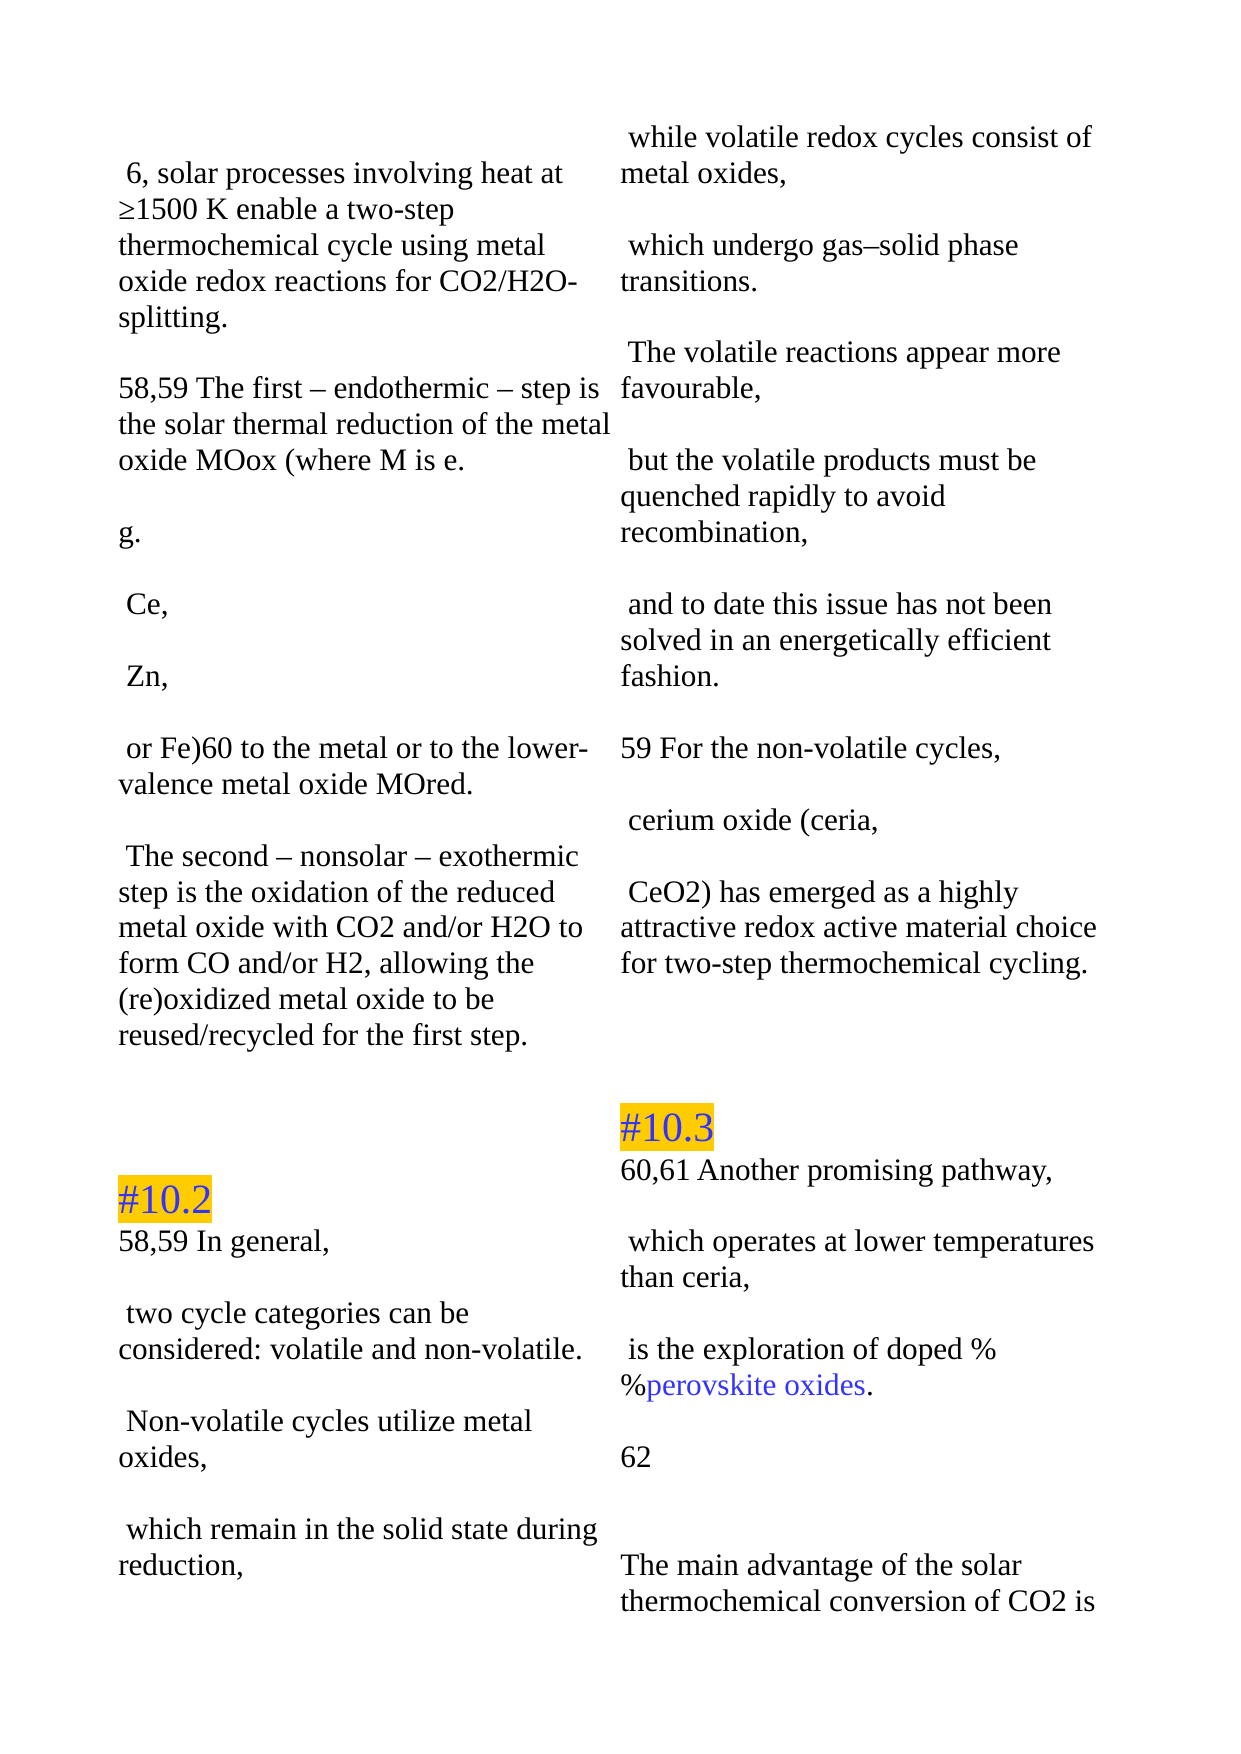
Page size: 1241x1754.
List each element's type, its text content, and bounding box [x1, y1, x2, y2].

text The main advantage of the solar thermochemical conversion of CO2 is [620, 1546, 1122, 1618]
text 58,59 The first – endothermic – step is the solar thermal reduction of the metal oxide MOox (where M is e. [118, 370, 620, 477]
text #10.3 [620, 1103, 1122, 1151]
text Ce, [118, 585, 620, 621]
text 62 [620, 1438, 1122, 1474]
text or Fe)60 to the metal or to the lower-valence metal oxide MOred. [118, 729, 620, 801]
text g. [118, 513, 620, 549]
text which undergo gas–solid phase transitions. [620, 226, 1122, 298]
text Non-volatile cycles utilize metal oxides, [118, 1402, 620, 1474]
text 60,61 Another promising pathway, [620, 1151, 1122, 1187]
text The volatile reactions appear more favourable, [620, 334, 1122, 406]
text while volatile redox cycles consist of metal oxides, [620, 118, 1122, 190]
text 58,59 In general, [118, 1223, 620, 1258]
text cerium oxide (ceria, [620, 801, 1122, 837]
text Zn, [118, 657, 620, 693]
text The second – nonsolar – exothermic step is the oxidation of the reduced metal oxide with CO2 and/or H2O to form CO and/or H2, allowing the (re)oxidized metal oxide to be reused/recycled for the first step. [118, 837, 620, 1052]
text but the volatile products must be quenched rapidly to avoid recombination, [620, 442, 1122, 549]
text CeO2) has emerged as a highly attractive redox active material choice for two-step thermochemical cycling. [620, 873, 1122, 981]
text #10.2 [118, 1175, 620, 1223]
text which remain in the solid state during reduction, [118, 1510, 620, 1582]
text which operates at lower temperatures than ceria, [620, 1223, 1122, 1294]
text two cycle categories can be considered: volatile and non-volatile. [118, 1294, 620, 1366]
text 6, solar processes involving heat at ≥1500 K enable a two-step thermochemical cycle using metal oxide redox reactions for CO2/H2O-splitting. [118, 154, 620, 334]
text 59 For the non-volatile cycles, [620, 729, 1122, 765]
text and to date this issue has not been solved in an energetically efficient fashion. [620, 585, 1122, 693]
text is the exploration of doped %%perovskite oxides. [620, 1330, 1122, 1402]
